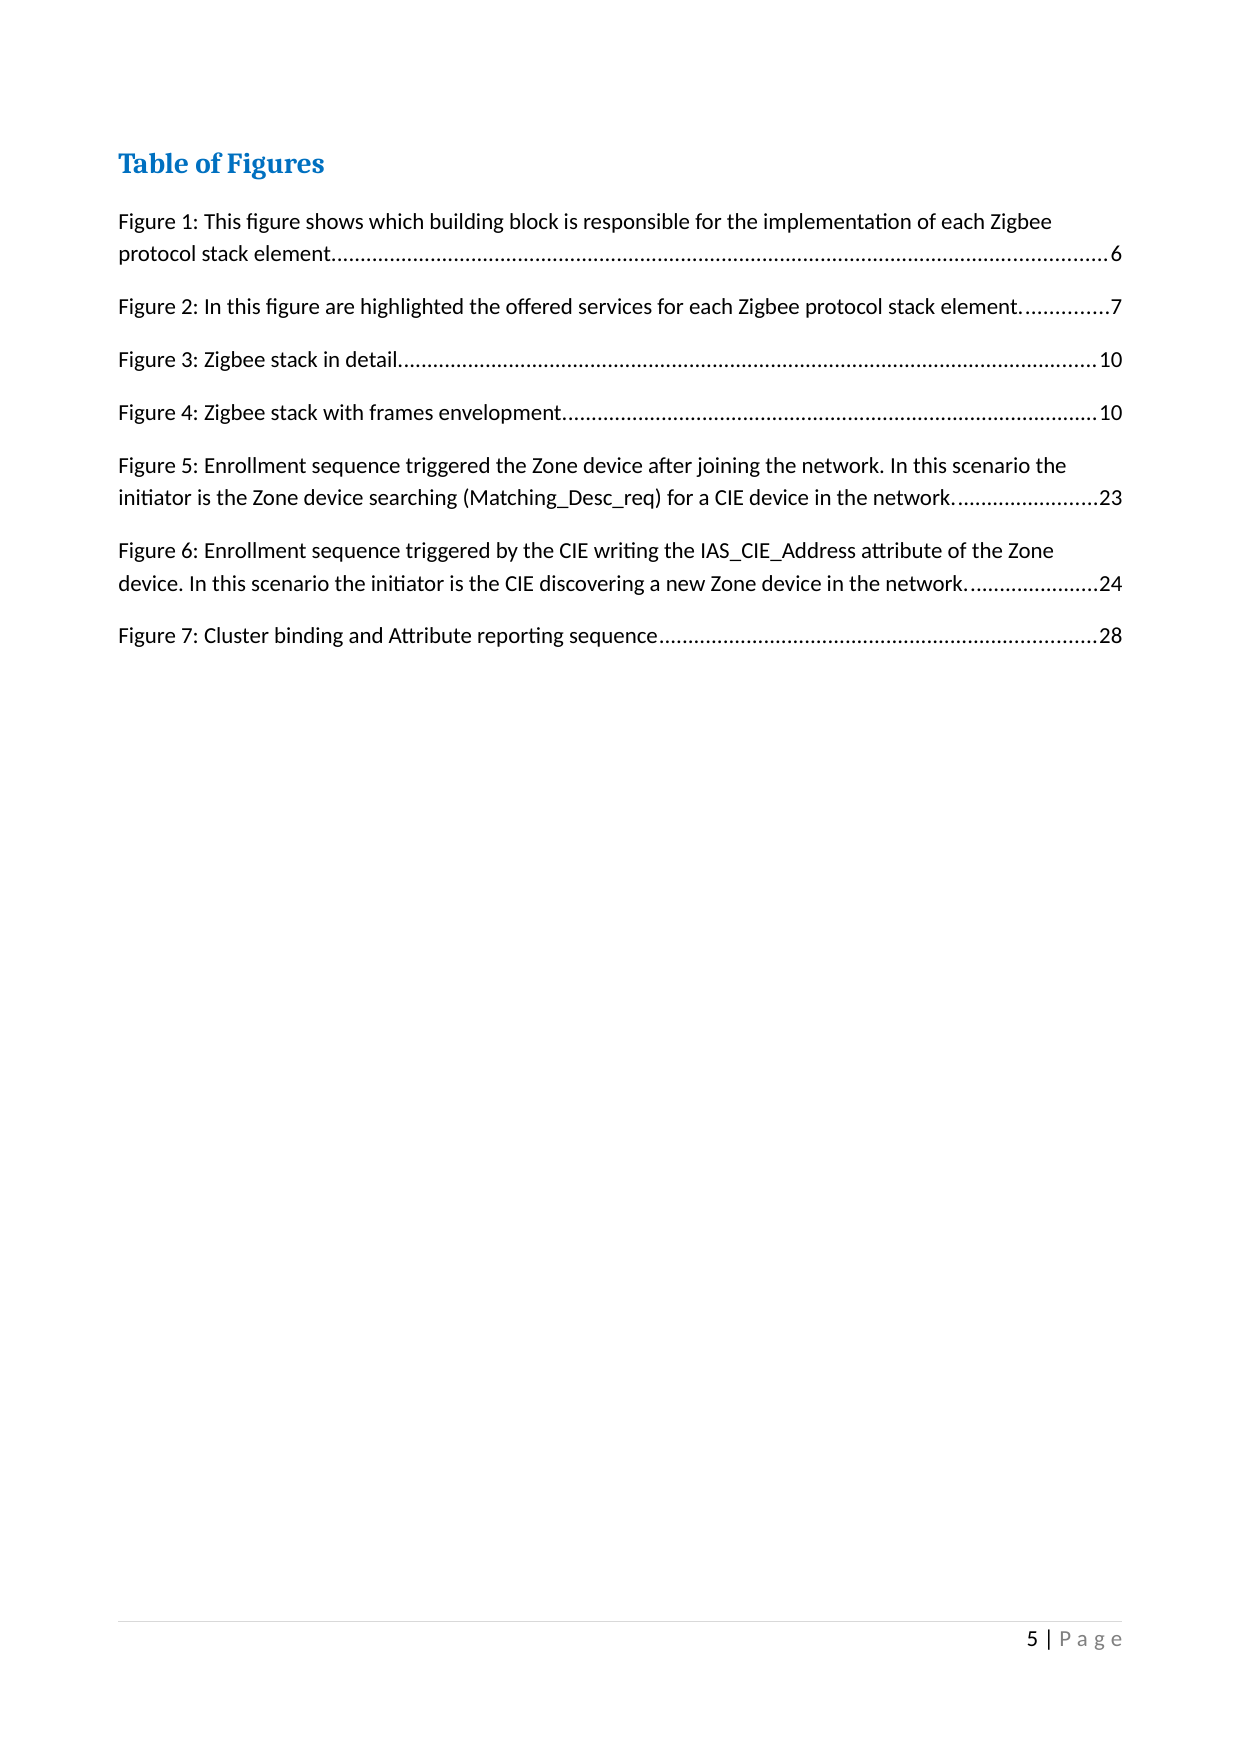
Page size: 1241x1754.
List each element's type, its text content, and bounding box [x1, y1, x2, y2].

text Figure 1: This figure shows which building block is responsible for the implementation of each Zigbee protocol stack element. 6 [118, 207, 1122, 267]
text Figure 4: Zigbee stack with frames envelopment. 10 [118, 398, 1122, 426]
text Figure 6: Enrollment sequence triggered by the CIE writing the IAS_CIE_Address attribute of the Zone device. In this scenario the initiator is the CIE discovering a new Zone device in the network. 24 [118, 536, 1122, 597]
text Figure 3: Zigbee stack in detail. 10 [118, 345, 1122, 373]
text Figure 5: Enrollment sequence triggered the Zone device after joining the network. In this scenario the initiator is the Zone device searching (Matching_Desc_req) for a CIE device in the network. 23 [118, 451, 1122, 511]
text Figure 7: Cluster binding and Attribute reporting sequence 28 [118, 622, 1122, 650]
text Table of Figures [118, 148, 1122, 181]
text Figure 2: In this figure are highlighted the offered services for each Zigbee protocol stack element. 7 [118, 292, 1122, 320]
